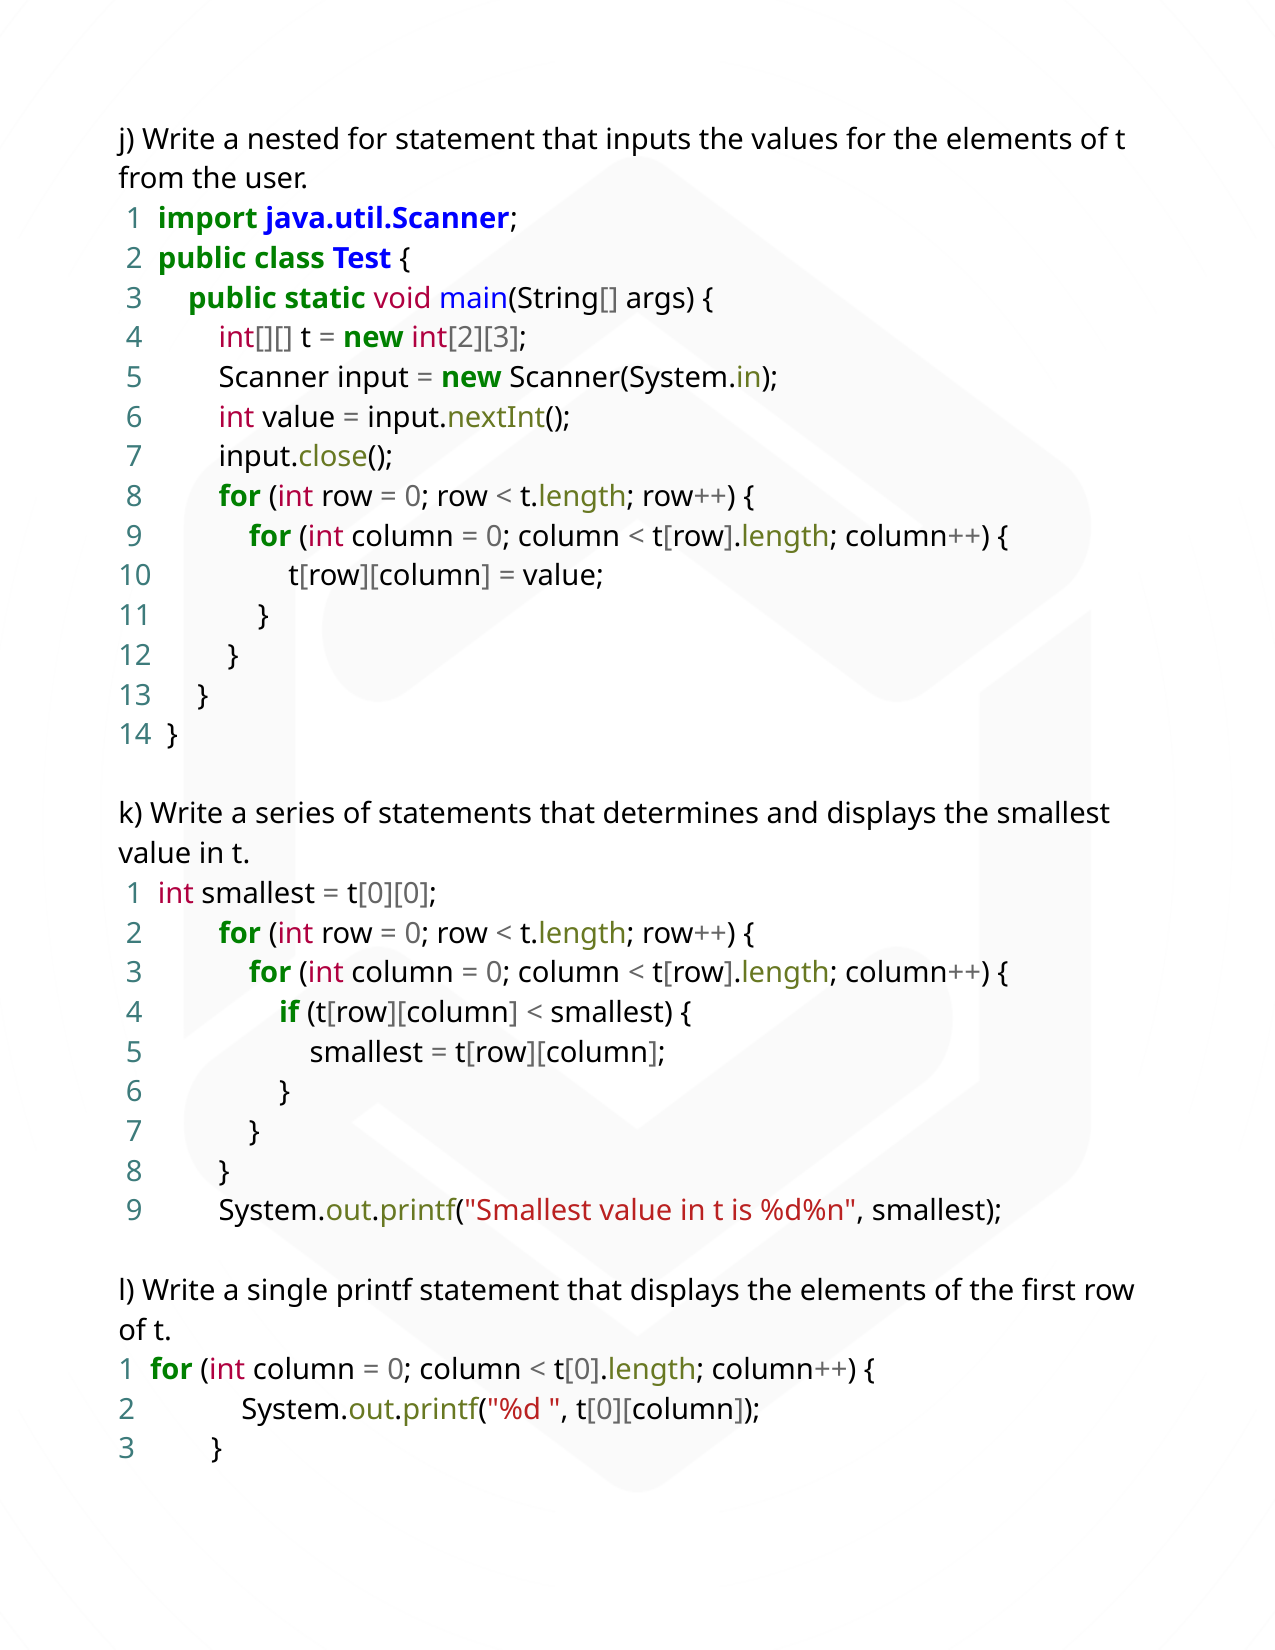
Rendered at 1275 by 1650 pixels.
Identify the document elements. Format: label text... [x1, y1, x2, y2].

text j) Write a nested for statement that inputs the values for the elements of t from the user. [118, 118, 1157, 197]
text 3 } [118, 1428, 1157, 1467]
text 1 import java.util.Scanner; [118, 197, 1157, 237]
text 14 } [118, 713, 1157, 753]
text 12 } [118, 634, 1157, 674]
text 6 } [118, 1071, 1157, 1110]
text 8 } [118, 1150, 1157, 1190]
text 7 } [118, 1110, 1157, 1150]
text 5 smallest = t[row][column]; [118, 1031, 1157, 1071]
text 1 for (int column = 0; column < t[0].length; column++) { [118, 1348, 1157, 1388]
text 3 public static void main(String[] args) { [118, 277, 1157, 317]
text 4 int[][] t = new int[2][3]; [118, 317, 1157, 356]
text 13 } [118, 674, 1157, 713]
text 4 if (t[row][column] < smallest) { [118, 991, 1157, 1031]
text 10 t[row][column] = value; [118, 555, 1157, 594]
text 2 for (int row = 0; row < t.length; row++) { [118, 912, 1157, 952]
text 11 } [118, 594, 1157, 634]
text 3 for (int column = 0; column < t[row].length; column++) { [118, 952, 1157, 991]
text 6 int value = input.nextInt(); [118, 396, 1157, 436]
text k) Write a series of statements that determines and displays the smallest value in t. [118, 793, 1157, 872]
text 2 System.out.printf("%d ", t[0][column]); [118, 1388, 1157, 1428]
text 7 input.close(); [118, 436, 1157, 475]
text 1 int smallest = t[0][0]; [118, 872, 1157, 912]
text 9 System.out.printf("Smallest value in t is %d%n", smallest); [118, 1190, 1157, 1229]
text 8 for (int row = 0; row < t.length; row++) { [118, 475, 1157, 515]
text 2 public class Test { [118, 237, 1157, 277]
text 5 Scanner input = new Scanner(System.in); [118, 356, 1157, 396]
text 9 for (int column = 0; column < t[row].length; column++) { [118, 515, 1157, 555]
text l) Write a single printf statement that displays the elements of the first row of t. [118, 1269, 1157, 1348]
